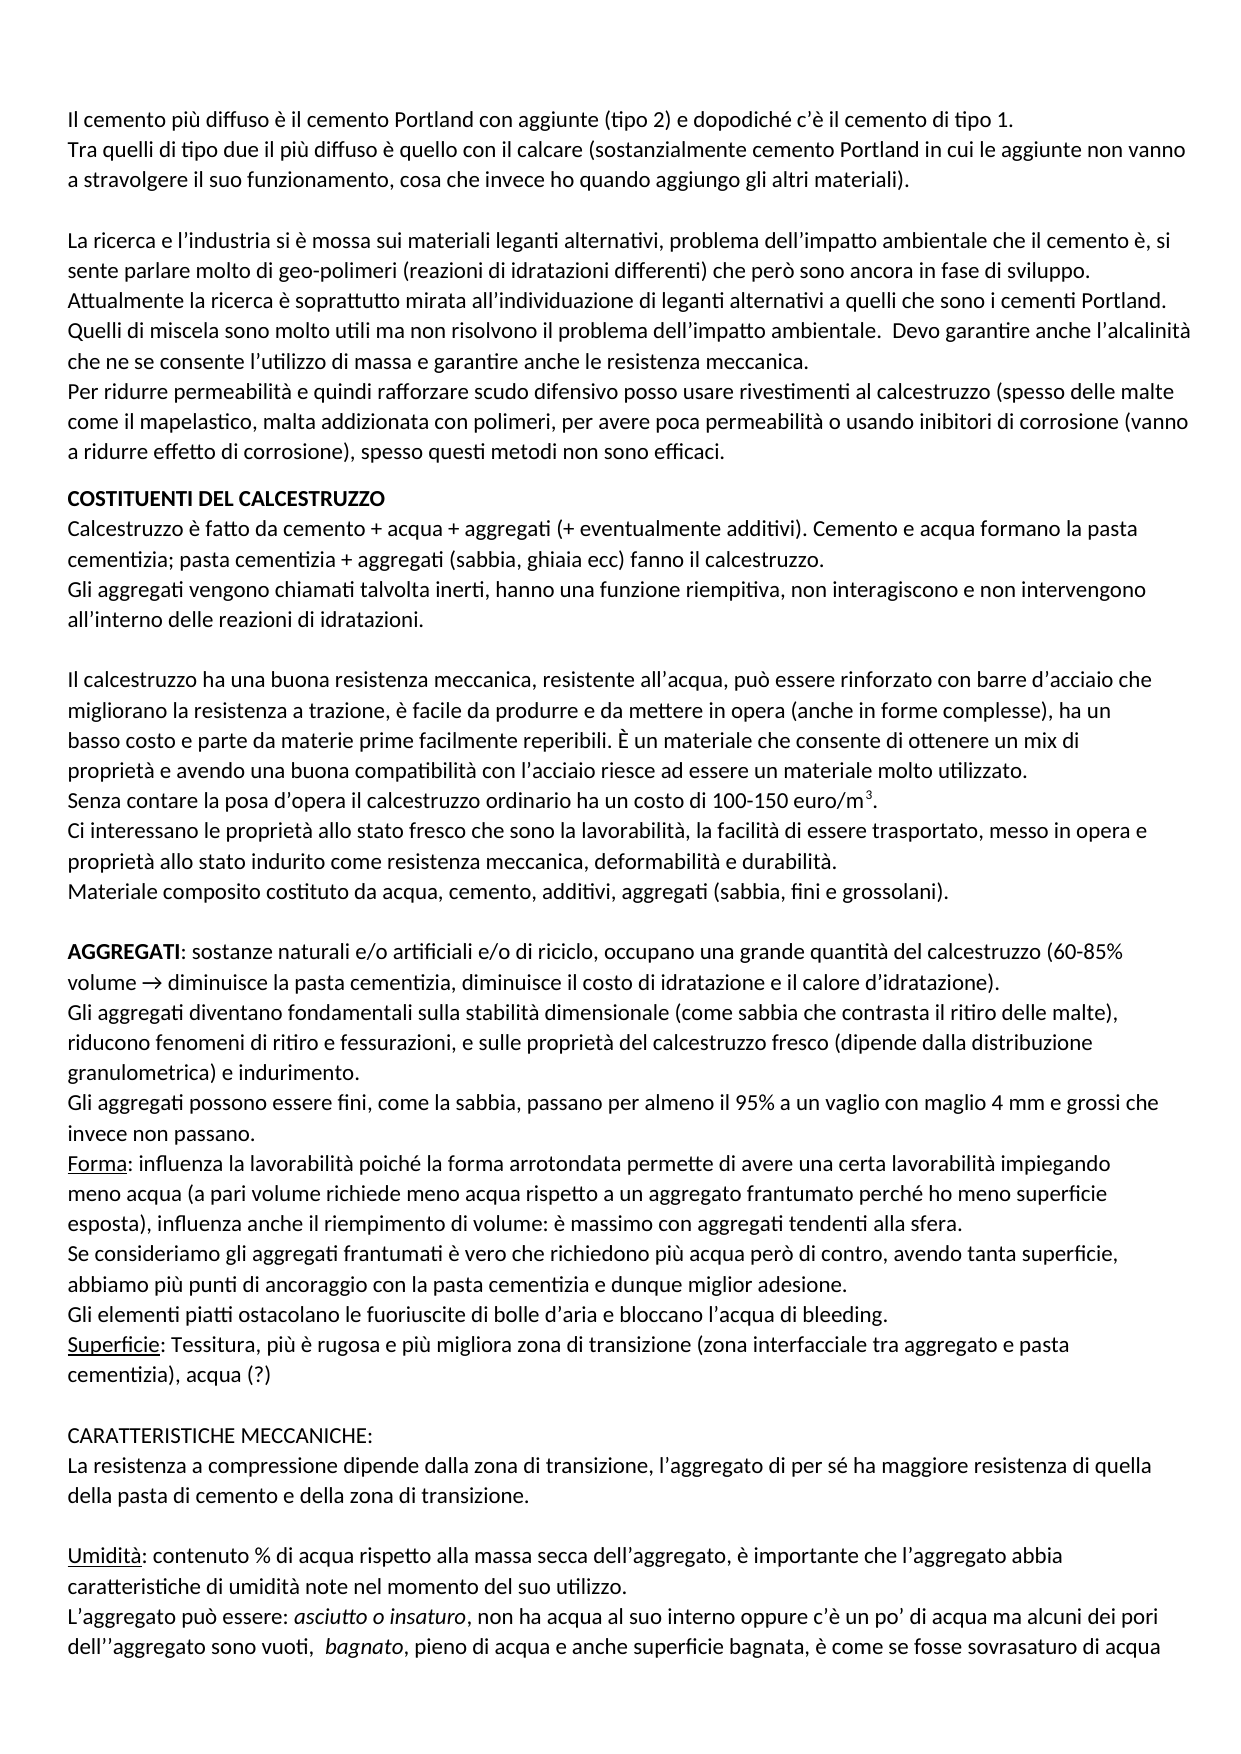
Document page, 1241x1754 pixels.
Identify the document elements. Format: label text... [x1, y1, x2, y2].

text COSTITUENTI DEL CALCESTRUZZO Calcestruzzo è fatto da cemento + acqua + aggregati (+ eventualmente additivi). Cemento e acqua formano la pasta cementizia; pasta cementizia + aggregati (sabbia, ghiaia ecc) fanno il calcestruzzo. Gli aggregati vengono chiamati talvolta inerti, hanno una funzione riempitiva, non interagiscono e non intervengono all’interno delle reazioni di idratazioni. Il calcestruzzo ha una buona resistenza meccanica, resistente all’acqua, può essere rinforzato con barre d’acciaio che migliorano la resistenza a trazione, è facile da produrre e da mettere in opera (anche in forme complesse), ha un basso costo e parte da materie prime facilmente reperibili. È un materiale che consente di ottenere un mix di proprietà e avendo una buona compatibilità con l’acciaio riesce ad essere un materiale molto utilizzato. Senza contare la posa d’opera il calcestruzzo ordinario ha un costo di 100-150 euro/m3. Ci interessano le proprietà allo stato fresco che sono la lavorabilità, la facilità di essere trasportato, messo in opera e proprietà allo stato indurito come resistenza meccanica, deformabilità e durabilità. Materiale composito costituto da acqua, cemento, additivi, aggregati (sabbia, fini e grossolani). AGGREGATI: sostanze naturali e/o artificiali e/o di riciclo, occupano una grande quantità del calcestruzzo (60-85% volume → diminuisce la pasta cementizia, diminuisce il costo di idratazione e il calore d’idratazione). Gli aggregati diventano fondamentali sulla stabilità dimensionale (come sabbia che contrasta il ritiro delle malte), riducono fenomeni di ritiro e fessurazioni, e sulle proprietà del calcestruzzo fresco (dipende dalla distribuzione granulometrica) e indurimento. Gli aggregati possono essere fini, come la sabbia, passano per almeno il 95% a un vaglio con maglio 4 mm e grossi che invece non passano. Forma: influenza la lavorabilità poiché la forma arrotondata permette di avere una certa lavorabilità impiegando meno acqua (a pari volume richiede meno acqua rispetto a un aggregato frantumato perché ho meno superficie esposta), influenza anche il riempimento di volume: è massimo con aggregati tendenti alla sfera. Se consideriamo gli aggregati frantumati è vero che richiedono più acqua però di contro, avendo tanta superficie, abbiamo più punti di ancoraggio con la pasta cementizia e dunque miglior adesione. Gli elementi piatti ostacolano le fuoriuscite di bolle d’aria e bloccano l’acqua di bleeding. Superficie: Tessitura, più è rugosa e più migliora zona di transizione (zona interfacciale tra aggregato e pasta cementizia), acqua (?) CARATTERISTICHE MECCANICHE: La resistenza a compressione dipende dalla zona di transizione, l’aggregato di per sé ha maggiore resistenza di quella della pasta di cemento e della zona di transizione. Umidità: contenuto % di acqua rispetto alla massa secca dell’aggregato, è importante che l’aggregato abbia caratteristiche di umidità note nel momento del suo utilizzo. L’aggregato può essere: asciutto o insaturo, non ha acqua al suo interno oppure c’è un po’ di acqua ma alcuni dei pori dell’’aggregato sono vuoti, bagnato, pieno di acqua e anche superficie bagnata, è come se fosse sovrasaturo di acqua [67, 484, 1165, 1660]
text Il cemento più diffuso è il cemento Portland con aggiunte (tipo 2) e dopodiché c’è il cemento di tipo 1. Tra quelli di tipo due il più diffuso è quello con il calcare (sostanzialmente cemento Portland in cui le aggiunte non vanno a stravolgere il suo funzionamento, cosa che invece ho quando aggiungo gli altri materiali). La ricerca e l’industria si è mossa sui materiali leganti alternativi, problema dell’impatto ambientale che il cemento è, si sente parlare molto di geo-polimeri (reazioni di idratazioni differenti) che però sono ancora in fase di sviluppo. Attualmente la ricerca è soprattutto mirata all’individuazione di leganti alternativi a quelli che sono i cementi Portland. Quelli di miscela sono molto utili ma non risolvono il problema dell’impatto ambientale. Devo garantire anche l’alcalinità che ne se consente l’utilizzo di massa e garantire anche le resistenza meccanica. Per ridurre permeabilità e quindi rafforzare scudo difensivo posso usare rivestimenti al calcestruzzo (spesso delle malte come il mapelastico, malta addizionata con polimeri, per avere poca permeabilità o usando inibitori di corrosione (vanno a ridurre effetto di corrosione), spesso questi metodi non sono efficaci. [67, 75, 1201, 466]
